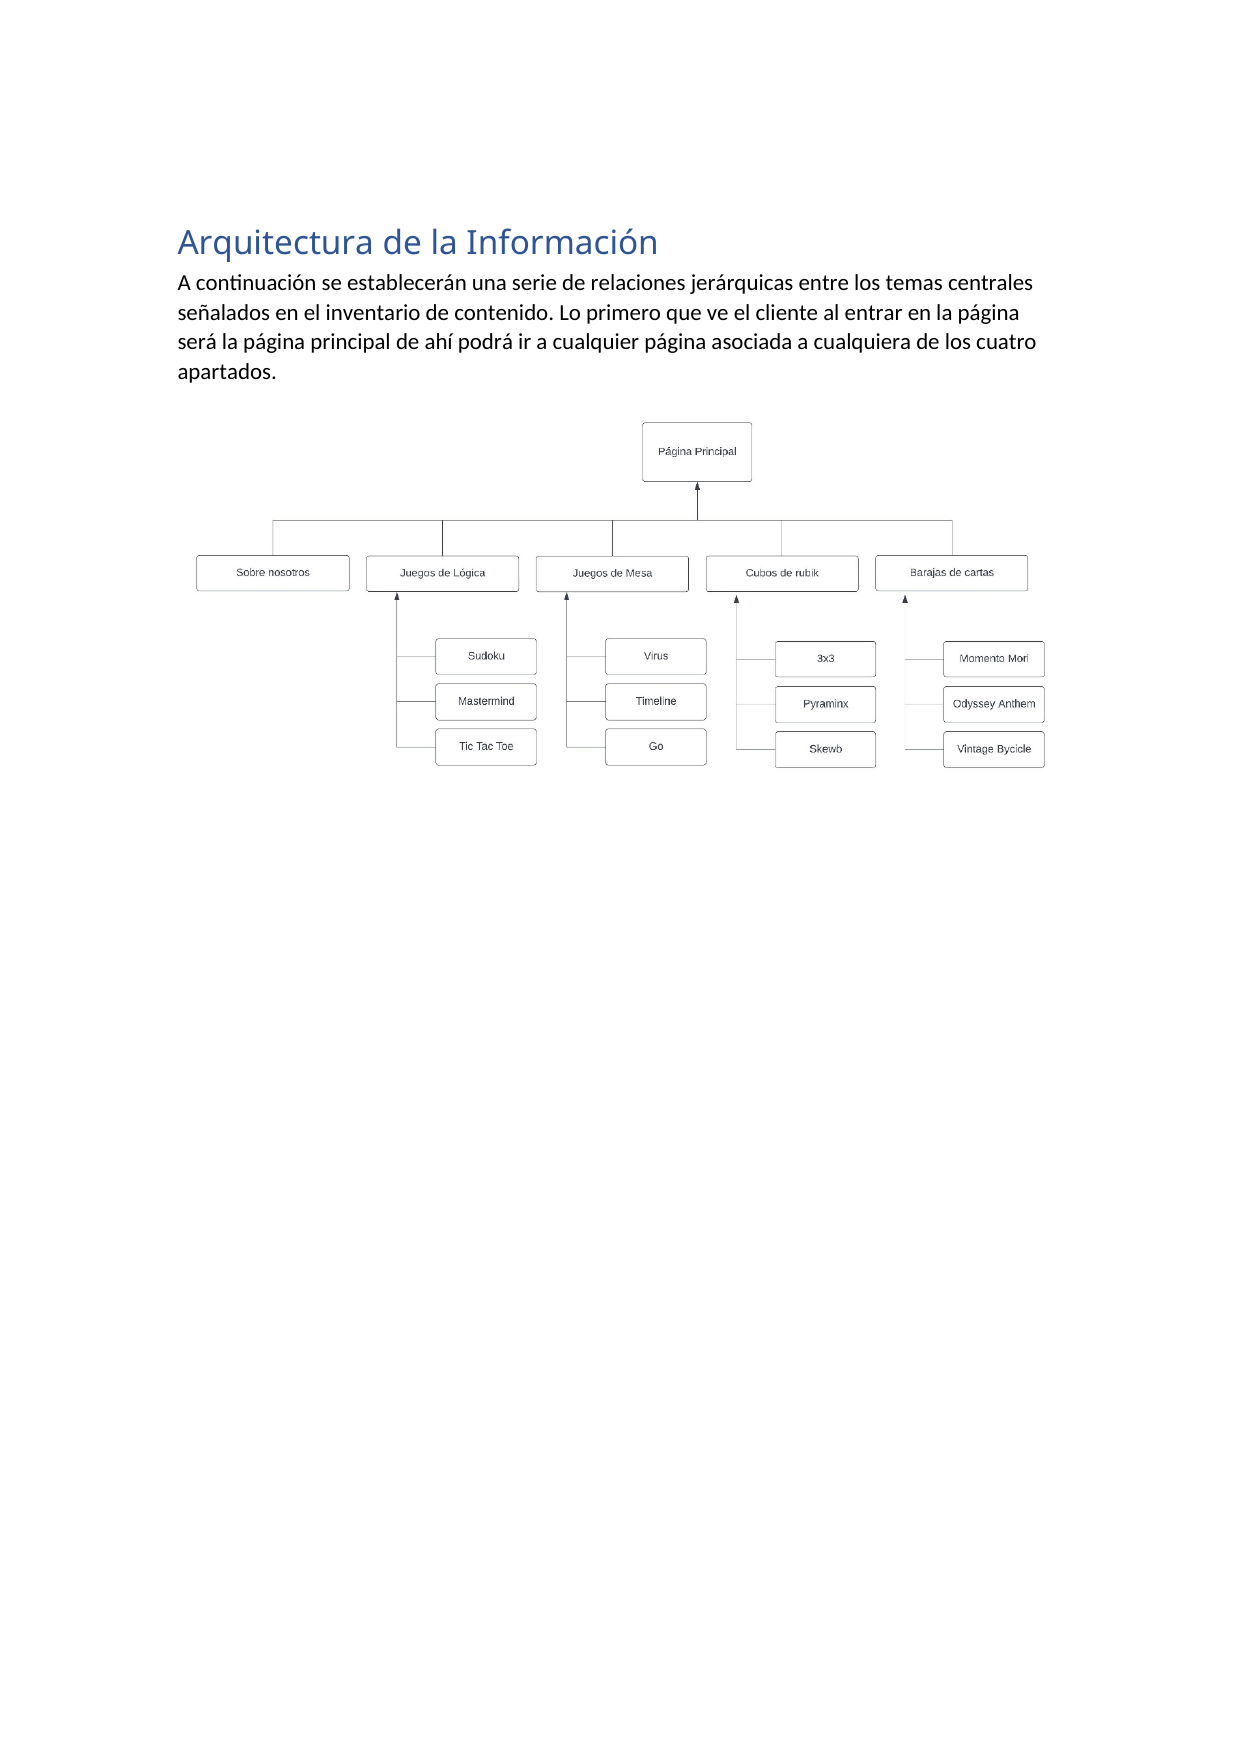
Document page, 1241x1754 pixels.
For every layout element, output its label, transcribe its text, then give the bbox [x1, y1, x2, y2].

text A continuación se establecerán una serie de relaciones jerárquicas entre los temas centrales señalados en el inventario de contenido. Lo primero que ve el cliente al entrar en la página será la página principal de ahí podrá ir a cualquier página asociada a cualquiera de los cuatro apartados. [177, 268, 1063, 385]
subtitle Arquitectura de la Información [177, 219, 1063, 264]
